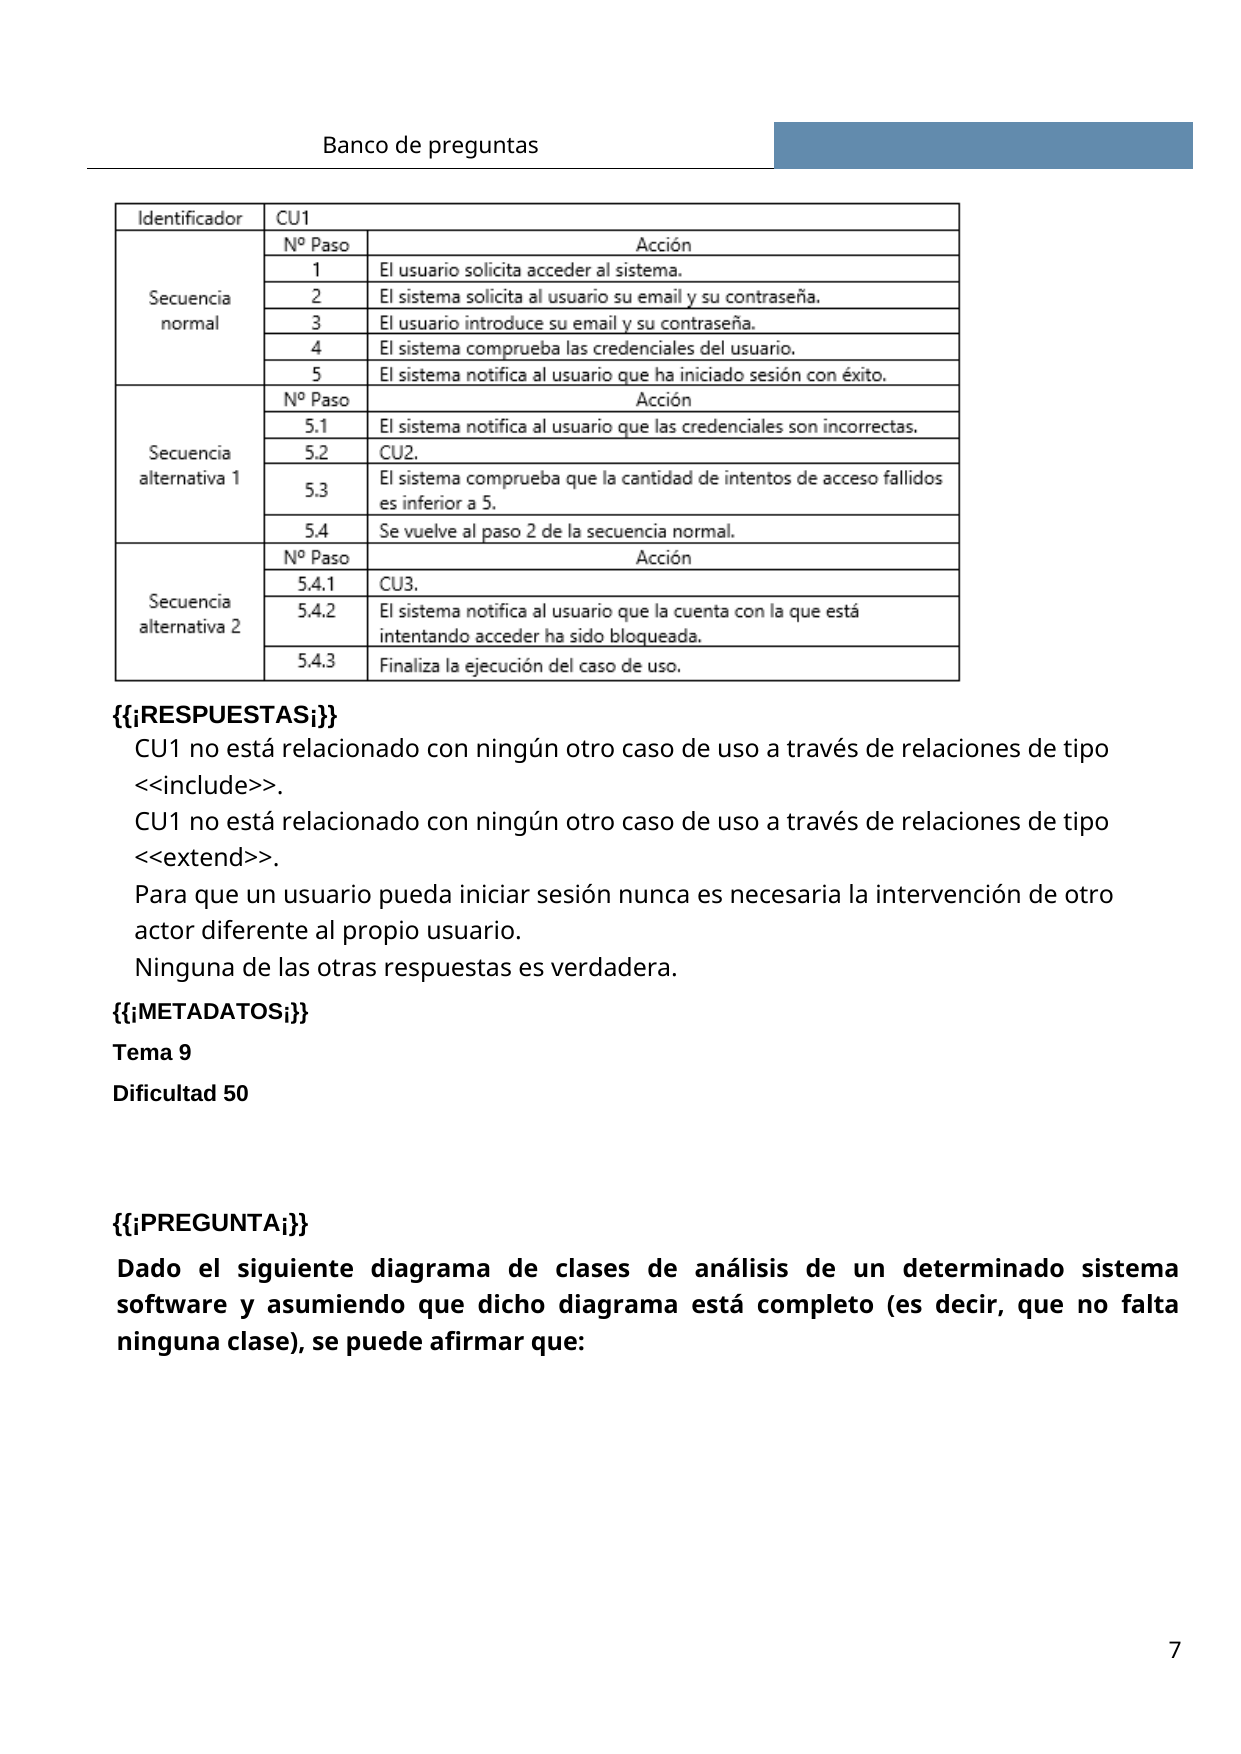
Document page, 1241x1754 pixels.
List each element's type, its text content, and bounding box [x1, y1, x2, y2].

text Dado el siguiente diagrama de clases de análisis de un determinado sistema software y asumiendo que dicho diagrama está completo (es decir, que no falta ninguna clase), se puede afirmar que: [116, 1251, 1181, 1358]
text Ninguna de las otras respuestas es verdadera. [134, 949, 1181, 983]
text {{¡PREGUNTA¡}} [112, 1207, 1181, 1236]
text CU1 no está relacionado con ningún otro caso de uso a través de relaciones de tipo <<extend>>. [134, 804, 1181, 874]
text Tema 9 [112, 1039, 1181, 1065]
text Para que un usuario pueda iniciar sesión nunca es necesaria la intervención de otro actor diferente al propio usuario. [134, 876, 1181, 947]
text Dificultad 50 [112, 1080, 1181, 1106]
text {{¡METADATOS¡}} [112, 998, 1181, 1024]
text CU1 no está relacionado con ningún otro caso de uso a través de relaciones de tipo <<include>>. [134, 731, 1181, 801]
text {{¡RESPUESTAS¡}} [112, 700, 1181, 729]
